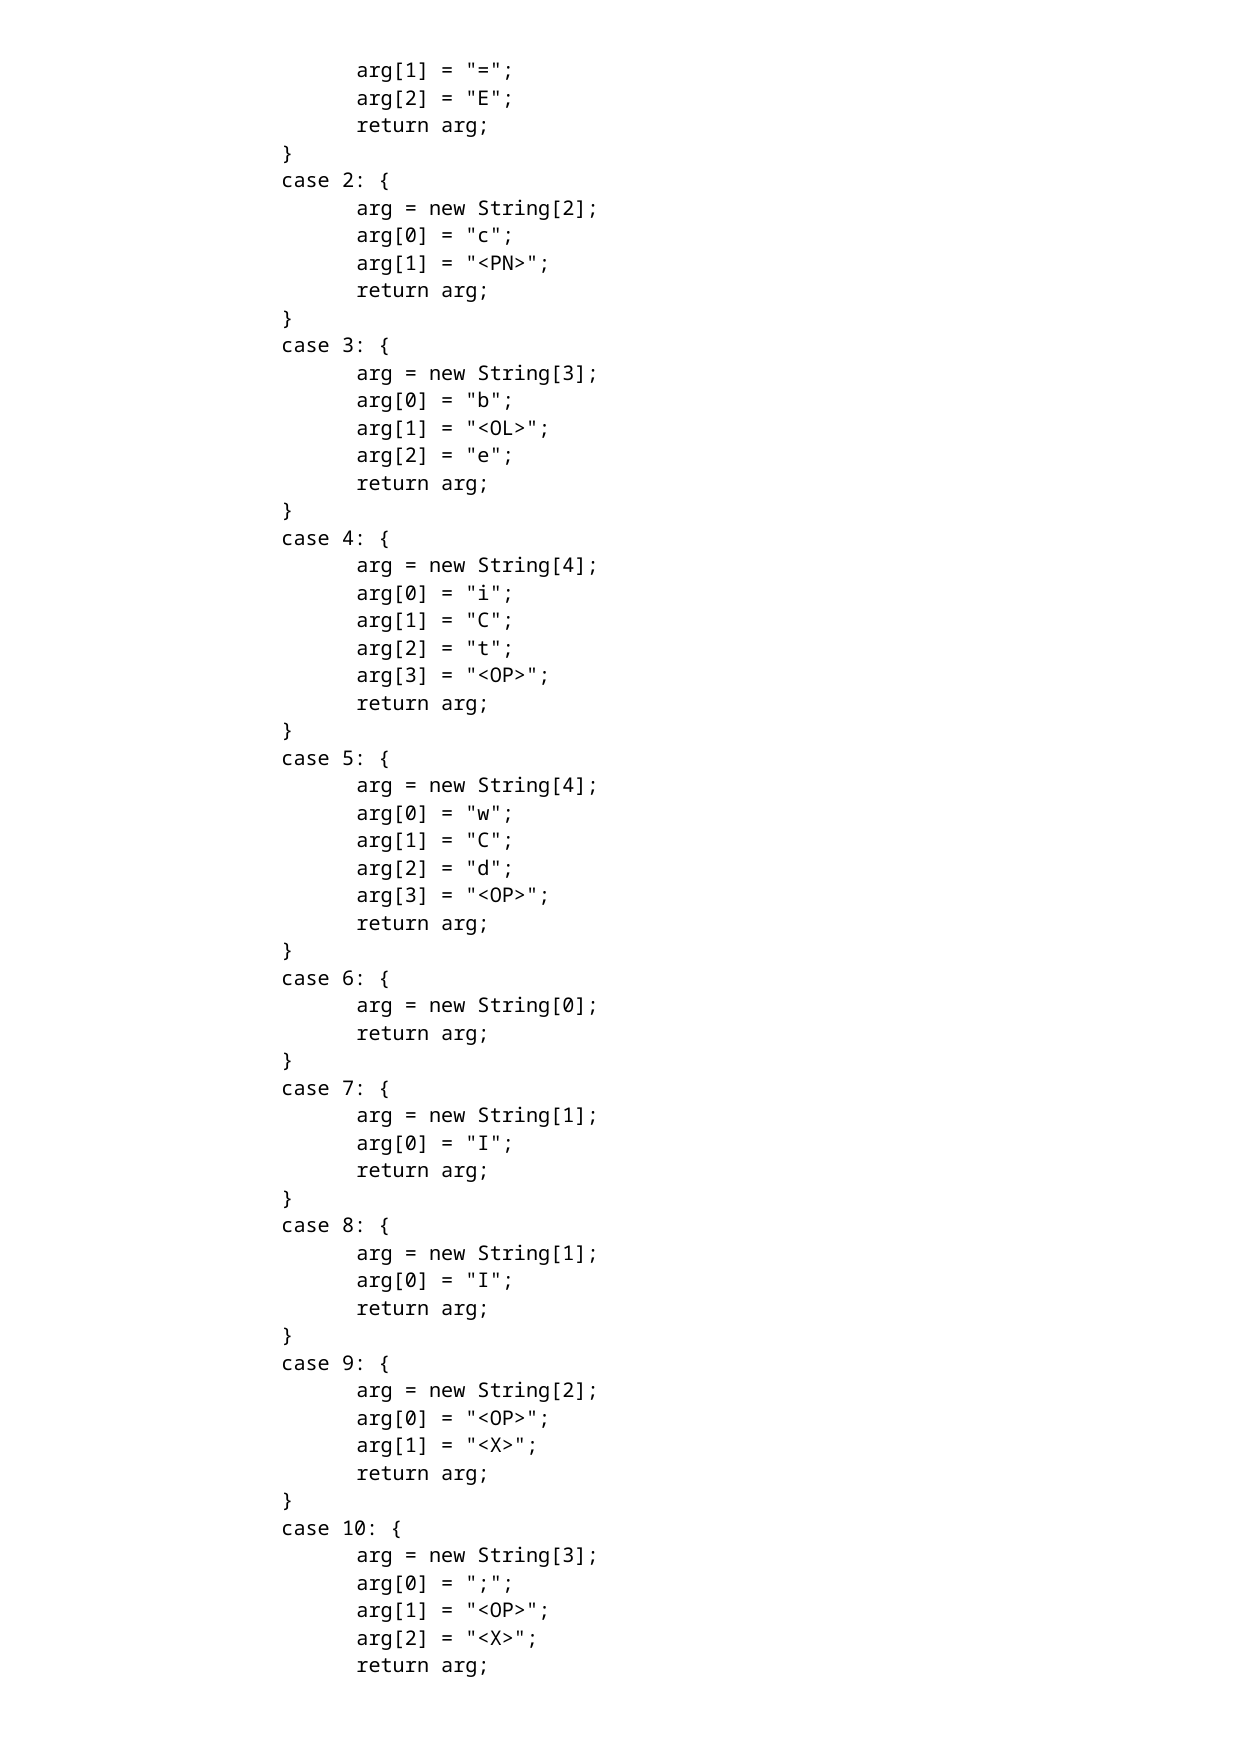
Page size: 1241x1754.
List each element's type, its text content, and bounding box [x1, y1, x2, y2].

text return arg; [131, 111, 1152, 139]
text arg = new String[1]; [131, 1239, 1152, 1266]
text arg = new String[1]; [131, 1101, 1152, 1129]
text arg = new String[2]; [131, 194, 1152, 221]
text arg[0] = "c"; [131, 221, 1152, 249]
text arg[1] = "<X>"; [131, 1431, 1152, 1459]
text return arg; [131, 1019, 1152, 1046]
text arg[2] = "t"; [131, 634, 1152, 661]
text case 9: { [131, 1349, 1152, 1376]
text arg[1] = "<OL>"; [131, 414, 1152, 441]
text arg[2] = "e"; [131, 441, 1152, 469]
text arg[2] = "d"; [131, 854, 1152, 881]
text } [131, 496, 1152, 524]
text arg[0] = "<OP>"; [131, 1404, 1152, 1431]
text return arg; [131, 1459, 1152, 1486]
text case 5: { [131, 744, 1152, 771]
text arg = new String[3]; [131, 1541, 1152, 1569]
text arg[0] = "b"; [131, 386, 1152, 414]
text } [131, 304, 1152, 331]
text arg[2] = "<X>"; [131, 1624, 1152, 1651]
text return arg; [131, 276, 1152, 304]
text case 6: { [131, 964, 1152, 991]
text return arg; [131, 909, 1152, 936]
text return arg; [131, 1156, 1152, 1184]
text arg = new String[2]; [131, 1376, 1152, 1404]
text arg[1] = "C"; [131, 606, 1152, 634]
text case 4: { [131, 524, 1152, 551]
text case 3: { [131, 331, 1152, 359]
text arg[3] = "<OP>"; [131, 661, 1152, 689]
text arg[1] = "="; [131, 56, 1152, 84]
text arg = new String[4]; [131, 551, 1152, 579]
text arg[0] = ";"; [131, 1569, 1152, 1596]
text arg = new String[0]; [131, 991, 1152, 1019]
text return arg; [131, 1294, 1152, 1321]
text case 7: { [131, 1074, 1152, 1101]
text arg = new String[3]; [131, 359, 1152, 386]
text arg[0] = "I"; [131, 1129, 1152, 1156]
text arg[1] = "<PN>"; [131, 249, 1152, 276]
text case 8: { [131, 1211, 1152, 1239]
text arg[2] = "E"; [131, 84, 1152, 111]
text } [131, 716, 1152, 744]
text arg[0] = "I"; [131, 1266, 1152, 1294]
text } [131, 936, 1152, 964]
text case 2: { [131, 166, 1152, 194]
text arg[0] = "w"; [131, 799, 1152, 826]
text } [131, 1321, 1152, 1349]
text arg[1] = "<OP>"; [131, 1596, 1152, 1624]
text arg[0] = "i"; [131, 579, 1152, 606]
text } [131, 1184, 1152, 1211]
text arg = new String[4]; [131, 771, 1152, 799]
text case 10: { [131, 1514, 1152, 1541]
text return arg; [131, 469, 1152, 496]
text arg[1] = "C"; [131, 826, 1152, 854]
text } [131, 1046, 1152, 1074]
text return arg; [131, 689, 1152, 716]
text arg[3] = "<OP>"; [131, 881, 1152, 909]
text return arg; [131, 1651, 1152, 1679]
text } [131, 1486, 1152, 1514]
text } [131, 139, 1152, 166]
